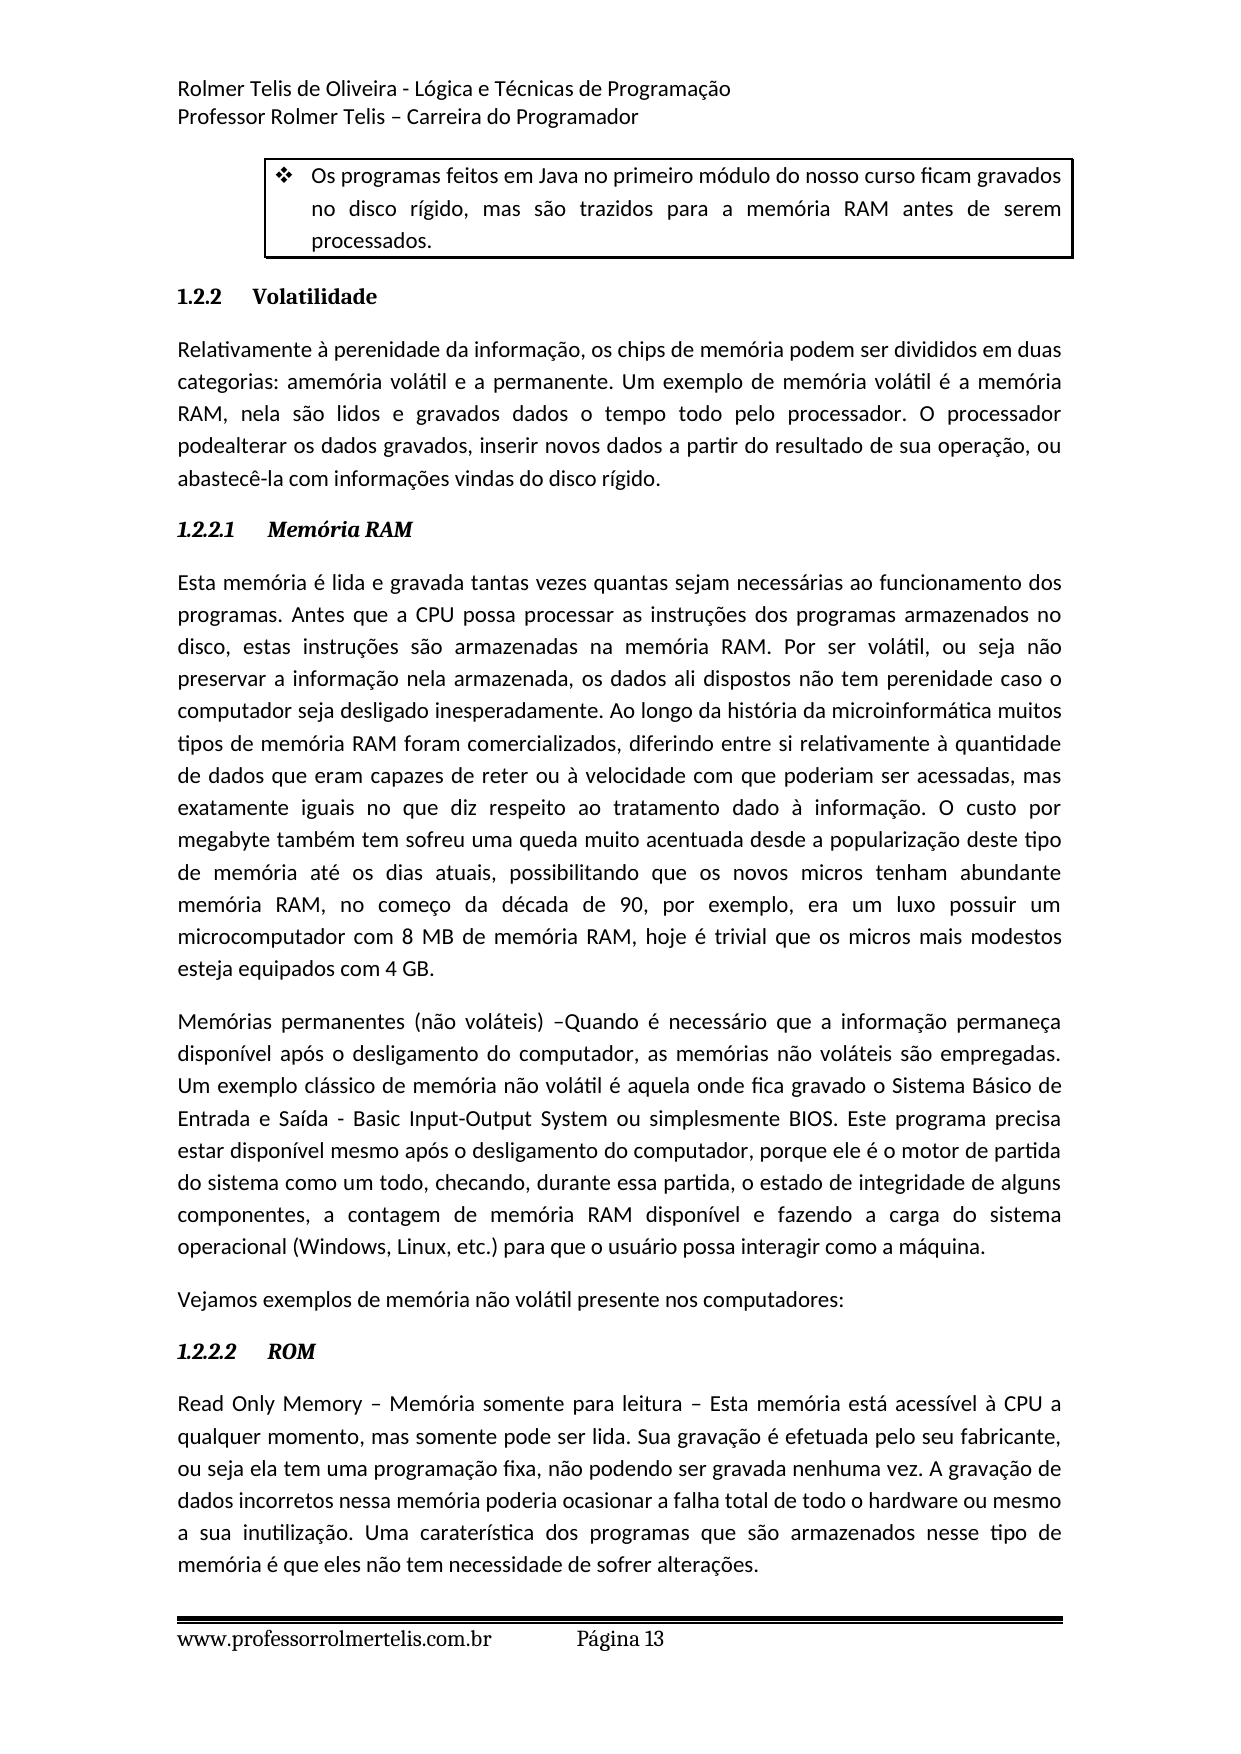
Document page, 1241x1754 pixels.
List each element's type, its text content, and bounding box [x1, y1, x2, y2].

subtitle Volatilidade [177, 284, 1063, 310]
text Memórias permanentes (não voláteis) –Quando é necessário que a informação permaneça disponível após o desligamento do computador, as memórias não voláteis são empregadas. Um exemplo clássico de memória não volátil é aquela onde fica gravado o Sistema Básico de Entrada e Saída - Basic Input-Output System ou simplesmente BIOS. Este programa precisa estar disponível mesmo após o desligamento do computador, porque ele é o motor de partida do sistema como um todo, checando, durante essa partida, o estado de integridade de alguns componentes, a contagem de memória RAM disponível e fazendo a carga do sistema operacional (Windows, Linux, etc.) para que o usuário possa interagir como a máquina. [177, 1007, 1063, 1261]
text Vejamos exemplos de memória não volátil presente nos computadores: [177, 1286, 1063, 1313]
text Read Only Memory – Memória somente para leitura – Esta memória está acessível à CPU a qualquer momento, mas somente pode ser lida. Sua gravação é efetuada pelo seu fabricante, ou seja ela tem uma programação fixa, não podendo ser gravada nenhuma vez. A gravação de dados incorretos nessa memória poderia ocasionar a falha total de todo o hardware ou mesmo a sua inutilização. Uma caraterística dos programas que são armazenados nesse tipo de memória é que eles não tem necessidade de sofrer alterações. [177, 1389, 1063, 1578]
list Os programas feitos em Java no primeiro módulo do nosso curso ficam gravados no disco rígido, mas são trazidos para a memória RAM antes de serem processados. [266, 160, 1071, 256]
text Relativamente à perenidade da informação, os chips de memória podem ser divididos em duas categorias: amemória volátil e a permanente. Um exemplo de memória volátil é a memória RAM, nela são lidos e gravados dados o tempo todo pelo processador. O processador podealterar os dados gravados, inserir novos dados a partir do resultado de sua operação, ou abastecê-la com informações vindas do disco rígido. [177, 335, 1063, 492]
text Esta memória é lida e gravada tantas vezes quantas sejam necessárias ao funcionamento dos programas. Antes que a CPU possa processar as instruções dos programas armazenados no disco, estas instruções são armazenadas na memória RAM. Por ser volátil, ou seja não preservar a informação nela armazenada, os dados ali dispostos não tem perenidade caso o computador seja desligado inesperadamente. Ao longo da história da microinformática muitos tipos de memória RAM foram comercializados, diferindo entre si relativamente à quantidade de dados que eram capazes de reter ou à velocidade com que poderiam ser acessadas, mas exatamente iguais no que diz respeito ao tratamento dado à informação. O custo por megabyte também tem sofreu uma queda muito acentuada desde a popularização deste tipo de memória até os dias atuais, possibilitando que os novos micros tenham abundante memória RAM, no começo da década de 90, por exemplo, era um luxo possuir um microcomputador com 8 MB de memória RAM, hoje é trivial que os micros mais modestos esteja equipados com 4 GB. [177, 568, 1063, 982]
subtitle Memória RAM [177, 517, 1063, 543]
subtitle ROM [177, 1338, 1063, 1365]
